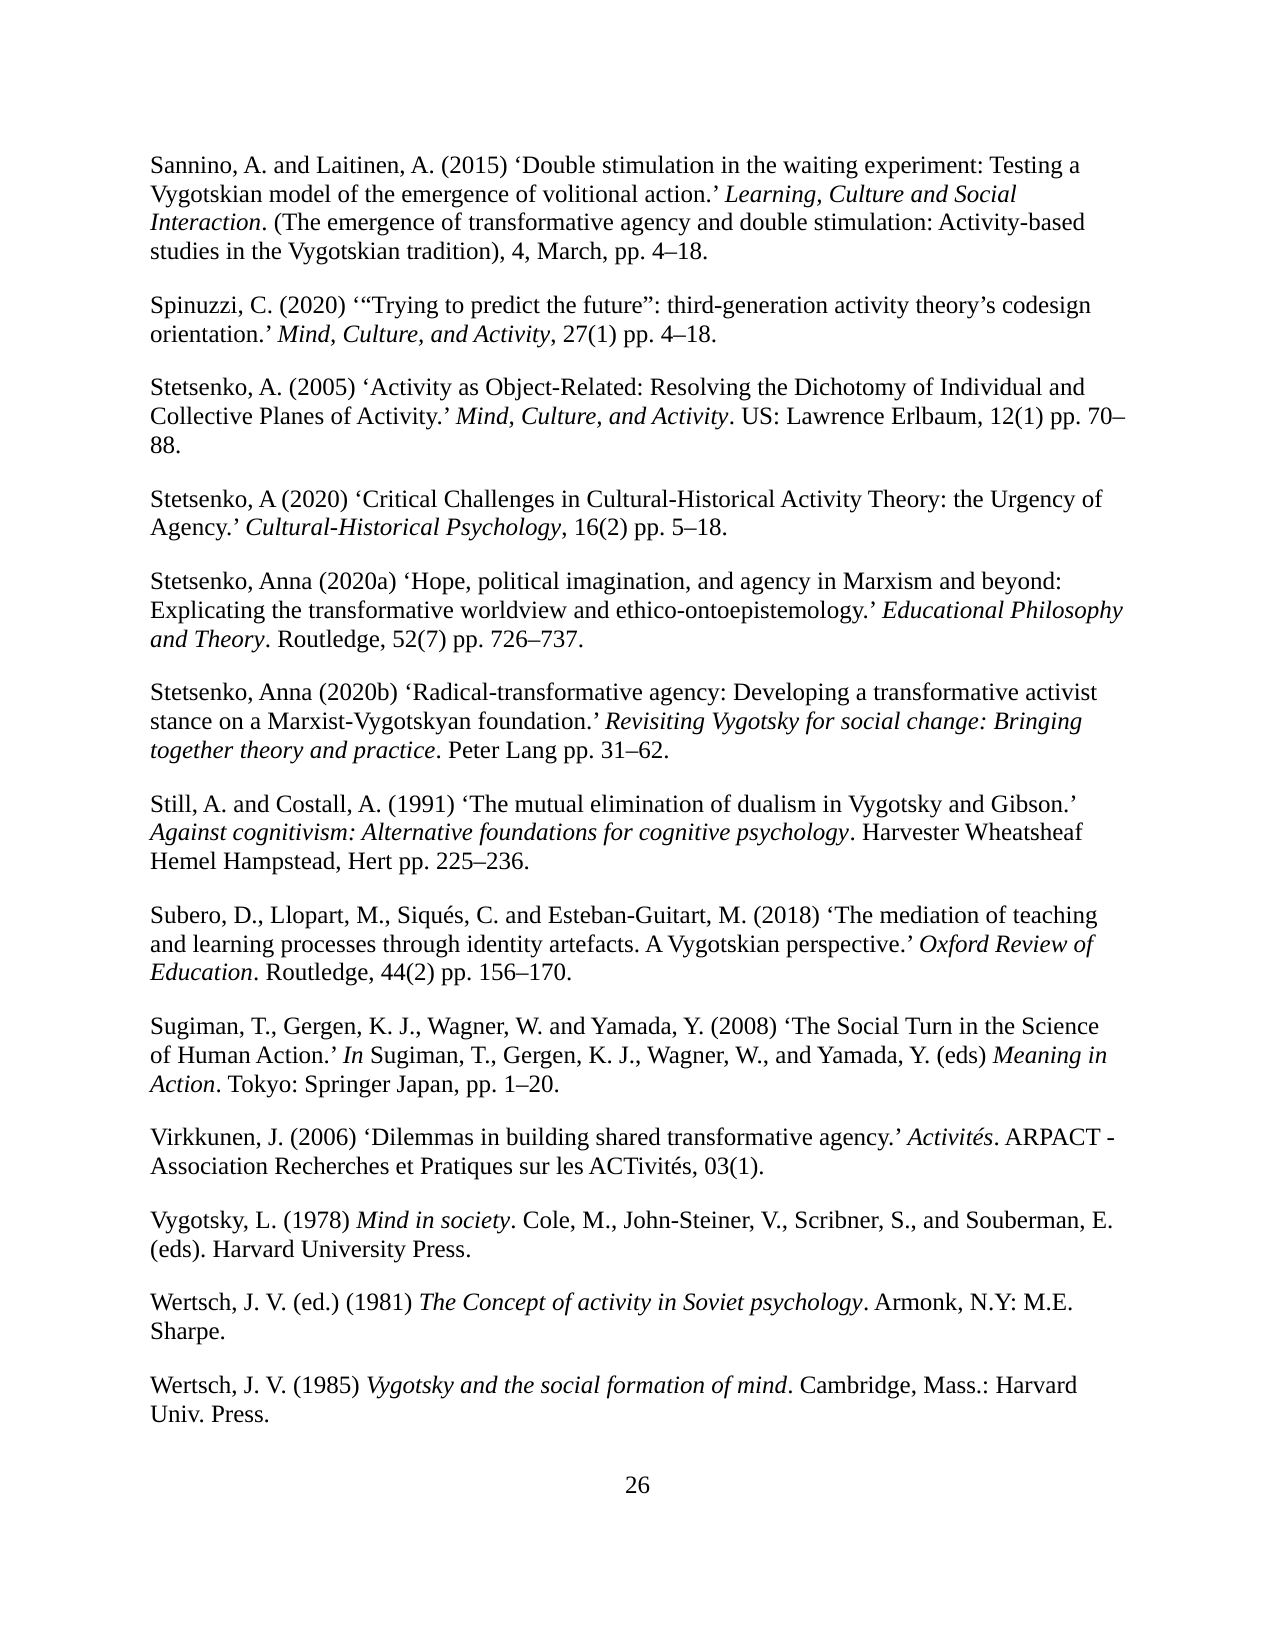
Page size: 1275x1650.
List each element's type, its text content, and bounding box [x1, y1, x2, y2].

text Stetsenko, A (2020) ‘Critical Challenges in Cultural-Historical Activity Theory: the Urgency of Agency.’ Cultural-Historical Psychology, 16(2) pp. 5–18. [150, 484, 1125, 541]
text Stetsenko, Anna (2020a) ‘Hope, political imagination, and agency in Marxism and beyond: Explicating the transformative worldview and ethico-ontoepistemology.’ Educational Philosophy and Theory. Routledge, 52(7) pp. 726–737. [150, 566, 1125, 652]
text Stetsenko, Anna (2020b) ‘Radical-transformative agency: Developing a transformative activist stance on a Marxist-Vygotskyan foundation.’ Revisiting Vygotsky for social change: Bringing together theory and practice. Peter Lang pp. 31–62. [150, 677, 1125, 764]
text Spinuzzi, C. (2020) ‘“Trying to predict the future”: third-generation activity theory’s codesign orientation.’ Mind, Culture, and Activity, 27(1) pp. 4–18. [150, 290, 1125, 347]
text Vygotsky, L. (1978) Mind in society. Cole, M., John-Steiner, V., Scribner, S., and Souberman, E. (eds). Harvard University Press. [150, 1205, 1125, 1262]
text Subero, D., Llopart, M., Siqués, C. and Esteban-Guitart, M. (2018) ‘The mediation of teaching and learning processes through identity artefacts. A Vygotskian perspective.’ Oxford Review of Education. Routledge, 44(2) pp. 156–170. [150, 900, 1125, 986]
text Still, A. and Costall, A. (1991) ‘The mutual elimination of dualism in Vygotsky and Gibson.’ Against cognitivism: Alternative foundations for cognitive psychology. Harvester Wheatsheaf Hemel Hampstead, Hert pp. 225–236. [150, 789, 1125, 875]
text Wertsch, J. V. (ed.) (1981) The Concept of activity in Soviet psychology. Armonk, N.Y: M.E. Sharpe. [150, 1287, 1125, 1345]
text Stetsenko, A. (2005) ‘Activity as Object-Related: Resolving the Dichotomy of Individual and Collective Planes of Activity.’ Mind, Culture, and Activity. US: Lawrence Erlbaum, 12(1) pp. 70–88. [150, 372, 1125, 459]
text Virkkunen, J. (2006) ‘Dilemmas in building shared transformative agency.’ Activités. ARPACT - Association Recherches et Pratiques sur les ACTivités, 03(1). [150, 1122, 1125, 1180]
text Sugiman, T., Gergen, K. J., Wagner, W. and Yamada, Y. (2008) ‘The Social Turn in the Science of Human Action.’ In Sugiman, T., Gergen, K. J., Wagner, W., and Yamada, Y. (eds) Meaning in Action. Tokyo: Springer Japan, pp. 1–20. [150, 1011, 1125, 1097]
text Sannino, A. and Laitinen, A. (2015) ‘Double stimulation in the waiting experiment: Testing a Vygotskian model of the emergence of volitional action.’ Learning, Culture and Social Interaction. (The emergence of transformative agency and double stimulation: Activity-based studies in the Vygotskian tradition), 4, March, pp. 4–18. [150, 150, 1125, 265]
text Wertsch, J. V. (1985) Vygotsky and the social formation of mind. Cambridge, Mass.: Harvard Univ. Press. [150, 1370, 1125, 1427]
